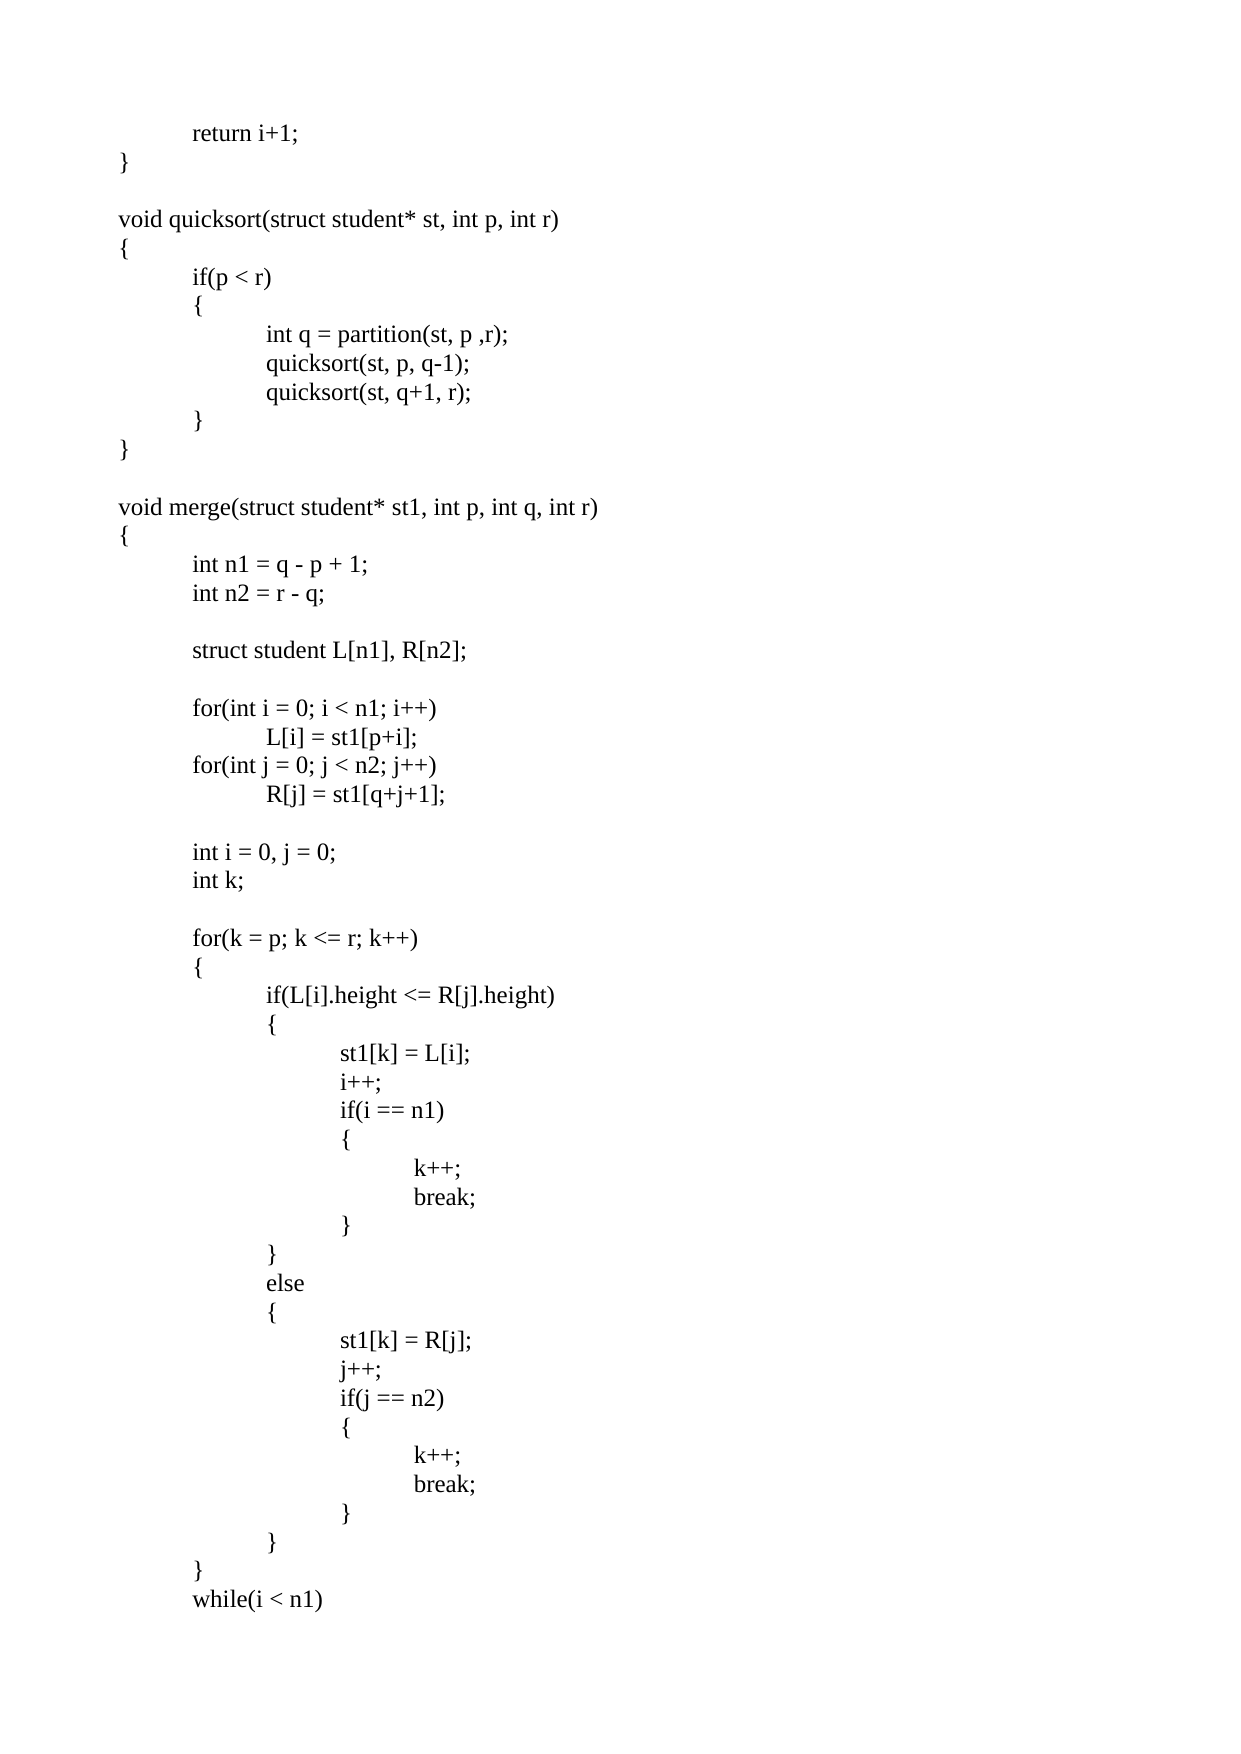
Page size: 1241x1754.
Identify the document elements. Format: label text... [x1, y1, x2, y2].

text else [118, 1268, 1122, 1297]
text quicksort(st, q+1, r); [118, 377, 1122, 406]
text break; [118, 1182, 1122, 1211]
text } [118, 147, 1122, 176]
text } [118, 1498, 1122, 1527]
text k++; [118, 1441, 1122, 1469]
text st1[k] = L[i]; [118, 1038, 1122, 1067]
text void quicksort(struct student* st, int p, int r) [118, 204, 1122, 233]
text int n2 = r - q; [118, 578, 1122, 607]
text } [118, 1211, 1122, 1239]
text for(int j = 0; j < n2; j++) [118, 751, 1122, 779]
text { [118, 233, 1122, 262]
text } [118, 434, 1122, 463]
text if(j == n2) [118, 1383, 1122, 1412]
text { [118, 1009, 1122, 1038]
text st1[k] = R[j]; [118, 1326, 1122, 1354]
text int k; [118, 866, 1122, 894]
text L[i] = st1[p+i]; [118, 722, 1122, 751]
text for(k = p; k <= r; k++) [118, 923, 1122, 952]
text i++; [118, 1067, 1122, 1096]
text } [118, 1527, 1122, 1556]
text { [118, 1297, 1122, 1326]
text while(i < n1) [118, 1584, 1122, 1613]
text } [118, 1239, 1122, 1268]
text for(int i = 0; i < n1; i++) [118, 693, 1122, 722]
text R[j] = st1[q+j+1]; [118, 779, 1122, 808]
text break; [118, 1469, 1122, 1498]
text if(i == n1) [118, 1096, 1122, 1124]
text { [118, 952, 1122, 981]
text int q = partition(st, p ,r); [118, 319, 1122, 348]
text { [118, 1412, 1122, 1441]
text { [118, 521, 1122, 549]
text int n1 = q - p + 1; [118, 549, 1122, 578]
text int i = 0, j = 0; [118, 837, 1122, 866]
text quicksort(st, p, q-1); [118, 348, 1122, 377]
text k++; [118, 1153, 1122, 1182]
text return i+1; [118, 118, 1122, 147]
text if(p < r) [118, 262, 1122, 291]
text { [118, 1124, 1122, 1153]
text void merge(struct student* st1, int p, int q, int r) [118, 492, 1122, 521]
text } [118, 406, 1122, 434]
text if(L[i].height <= R[j].height) [118, 981, 1122, 1009]
text struct student L[n1], R[n2]; [118, 636, 1122, 664]
text { [118, 291, 1122, 319]
text j++; [118, 1354, 1122, 1383]
text } [118, 1556, 1122, 1584]
